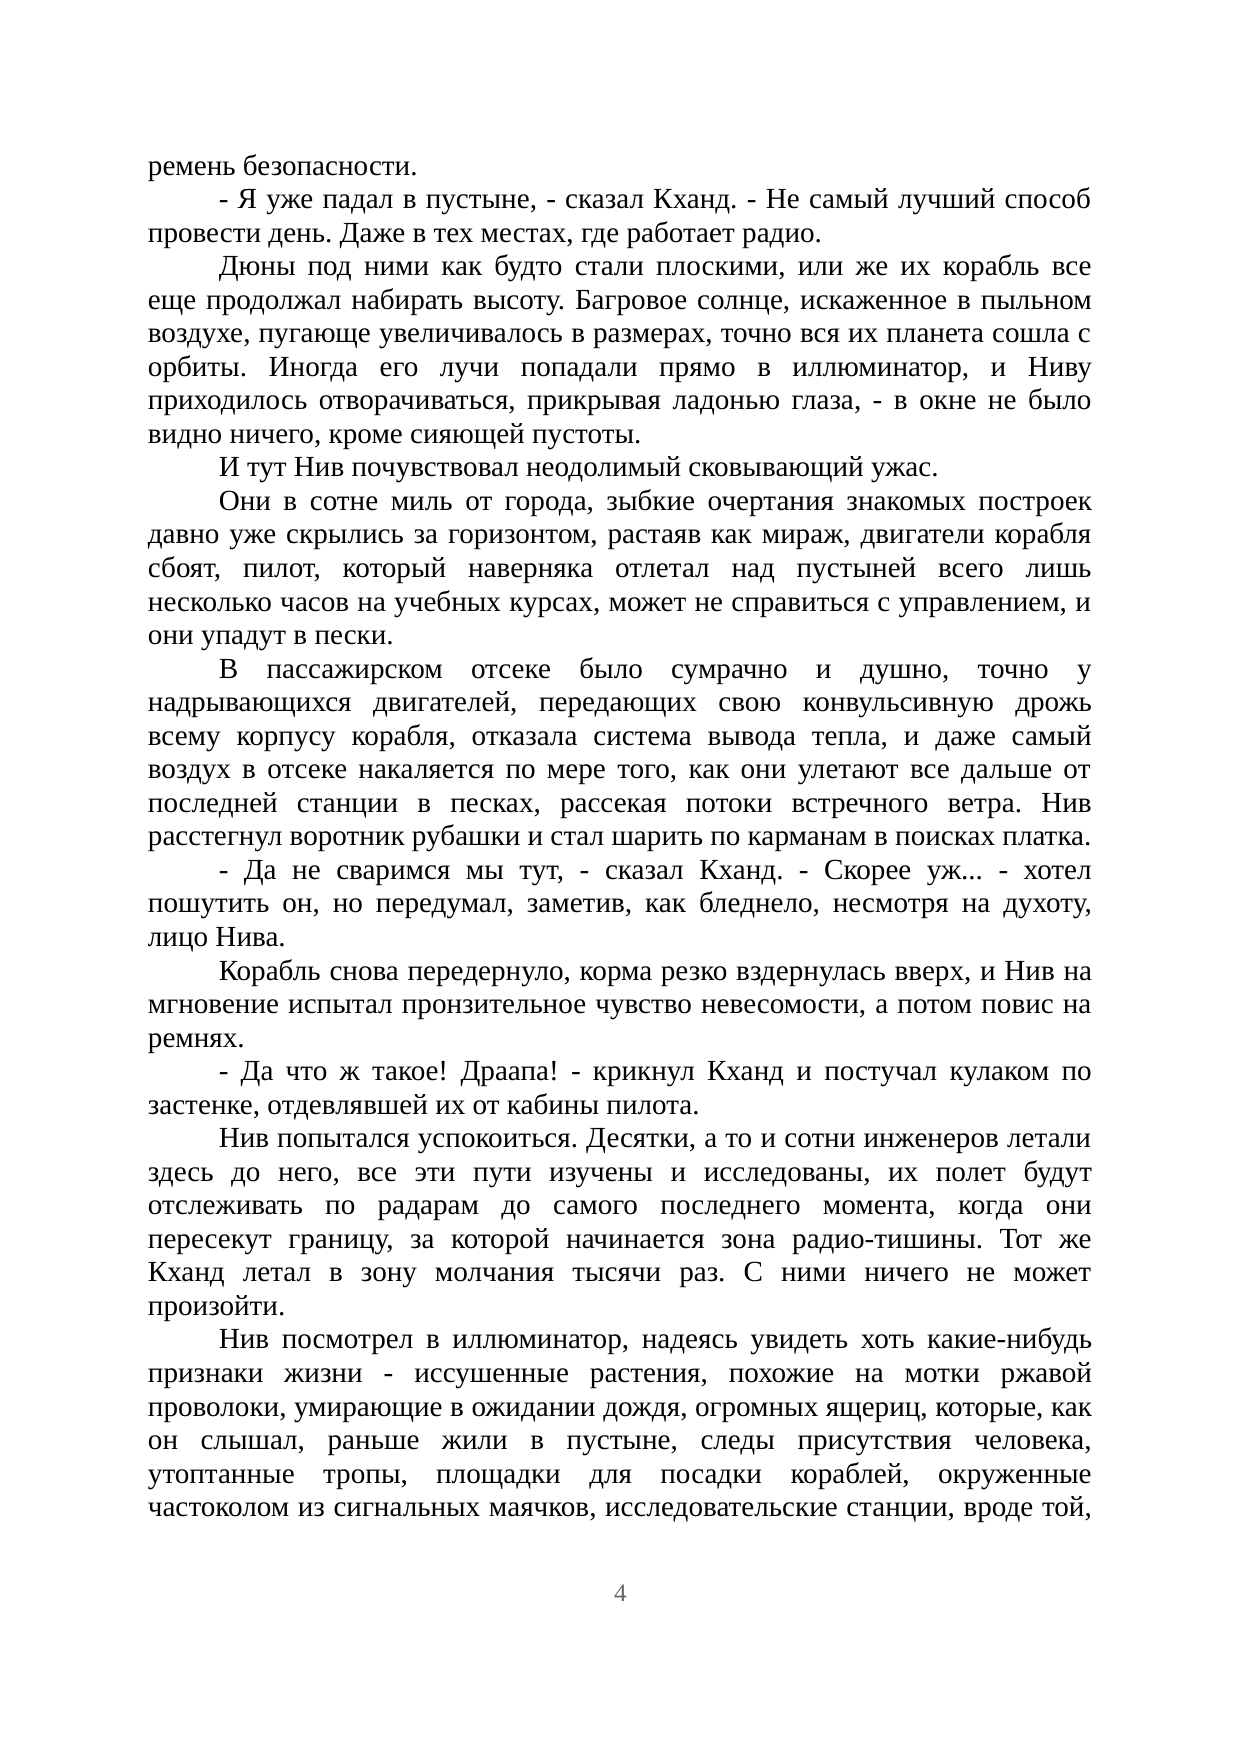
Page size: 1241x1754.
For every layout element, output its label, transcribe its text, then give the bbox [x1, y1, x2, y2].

text - Да не сваримся мы тут, - сказал Кханд. - Скорее уж... - хотел пошутить он, но передумал, заметив, как бледнело, несмотря на духоту, лицо Нива. [148, 852, 1093, 953]
text И тут Нив почувствовал неодолимый сковывающий ужас. [148, 449, 1093, 483]
text Они в сотне миль от города, зыбкие очертания знакомых построек давно уже скрылись за горизонтом, растаяв как мираж, двигатели корабля сбоят, пилот, который наверняка отлетал над пустыней всего лишь несколько часов на учебных курсах, может не справиться с управлением, и они упадут в пески. [148, 483, 1093, 651]
text Нив посмотрел в иллюминатор, надеясь увидеть хоть какие-нибудь признаки жизни - иссушенные растения, похожие на мотки ржавой проволоки, умирающие в ожидании дождя, огромных ящериц, которые, как он слышал, раньше жили в пустыне, следы присутствия человека, утоптанные тропы, площадки для посадки кораблей, окруженные частоколом из сигнальных маячков, исследовательские станции, вроде той, [148, 1322, 1093, 1523]
text Корабль снова передернуло, корма резко вздернулась вверх, и Нив на мгновение испытал пронзительное чувство невесомости, а потом повис на ремнях. [148, 953, 1093, 1053]
text Дюны под ними как будто стали плоскими, или же их корабль все еще продолжал набирать высоту. Багровое солнце, искаженное в пыльном воздухе, пугающе увеличивалось в размерах, точно вся их планета сошла с орбиты. Иногда его лучи попадали прямо в иллюминатор, и Ниву приходилось отворачиваться, прикрывая ладонью глаза, - в окне не было видно ничего, кроме сияющей пустоты. [148, 248, 1093, 449]
text Нив попытался успокоиться. Десятки, а то и сотни инженеров летали здесь до него, все эти пути изучены и исследованы, их полет будут отслеживать по радарам до самого последнего момента, когда они пересекут границу, за которой начинается зона радио-тишины. Тот же Кханд летал в зону молчания тысячи раз. С ними ничего не может произойти. [148, 1120, 1093, 1322]
text - Да что ж такое! Драапа! - крикнул Кханд и постучал кулаком по застенке, отдевлявшей их от кабины пилота. [148, 1053, 1093, 1120]
text ремень безопасности. [148, 148, 1093, 181]
text В пассажирском отсеке было сумрачно и душно, точно у надрывающихся двигателей, передающих свою конвульсивную дрожь всему корпусу корабля, отказала система вывода тепла, и даже самый воздух в отсеке накаляется по мере того, как они улетают все дальше от последней станции в песках, рассекая потоки встречного ветра. Нив расстегнул воротник рубашки и стал шарить по карманам в поисках платка. [148, 651, 1093, 852]
text - Я уже падал в пустыне, - сказал Кханд. - Не самый лучший способ провести день. Даже в тех местах, где работает радио. [148, 181, 1093, 248]
